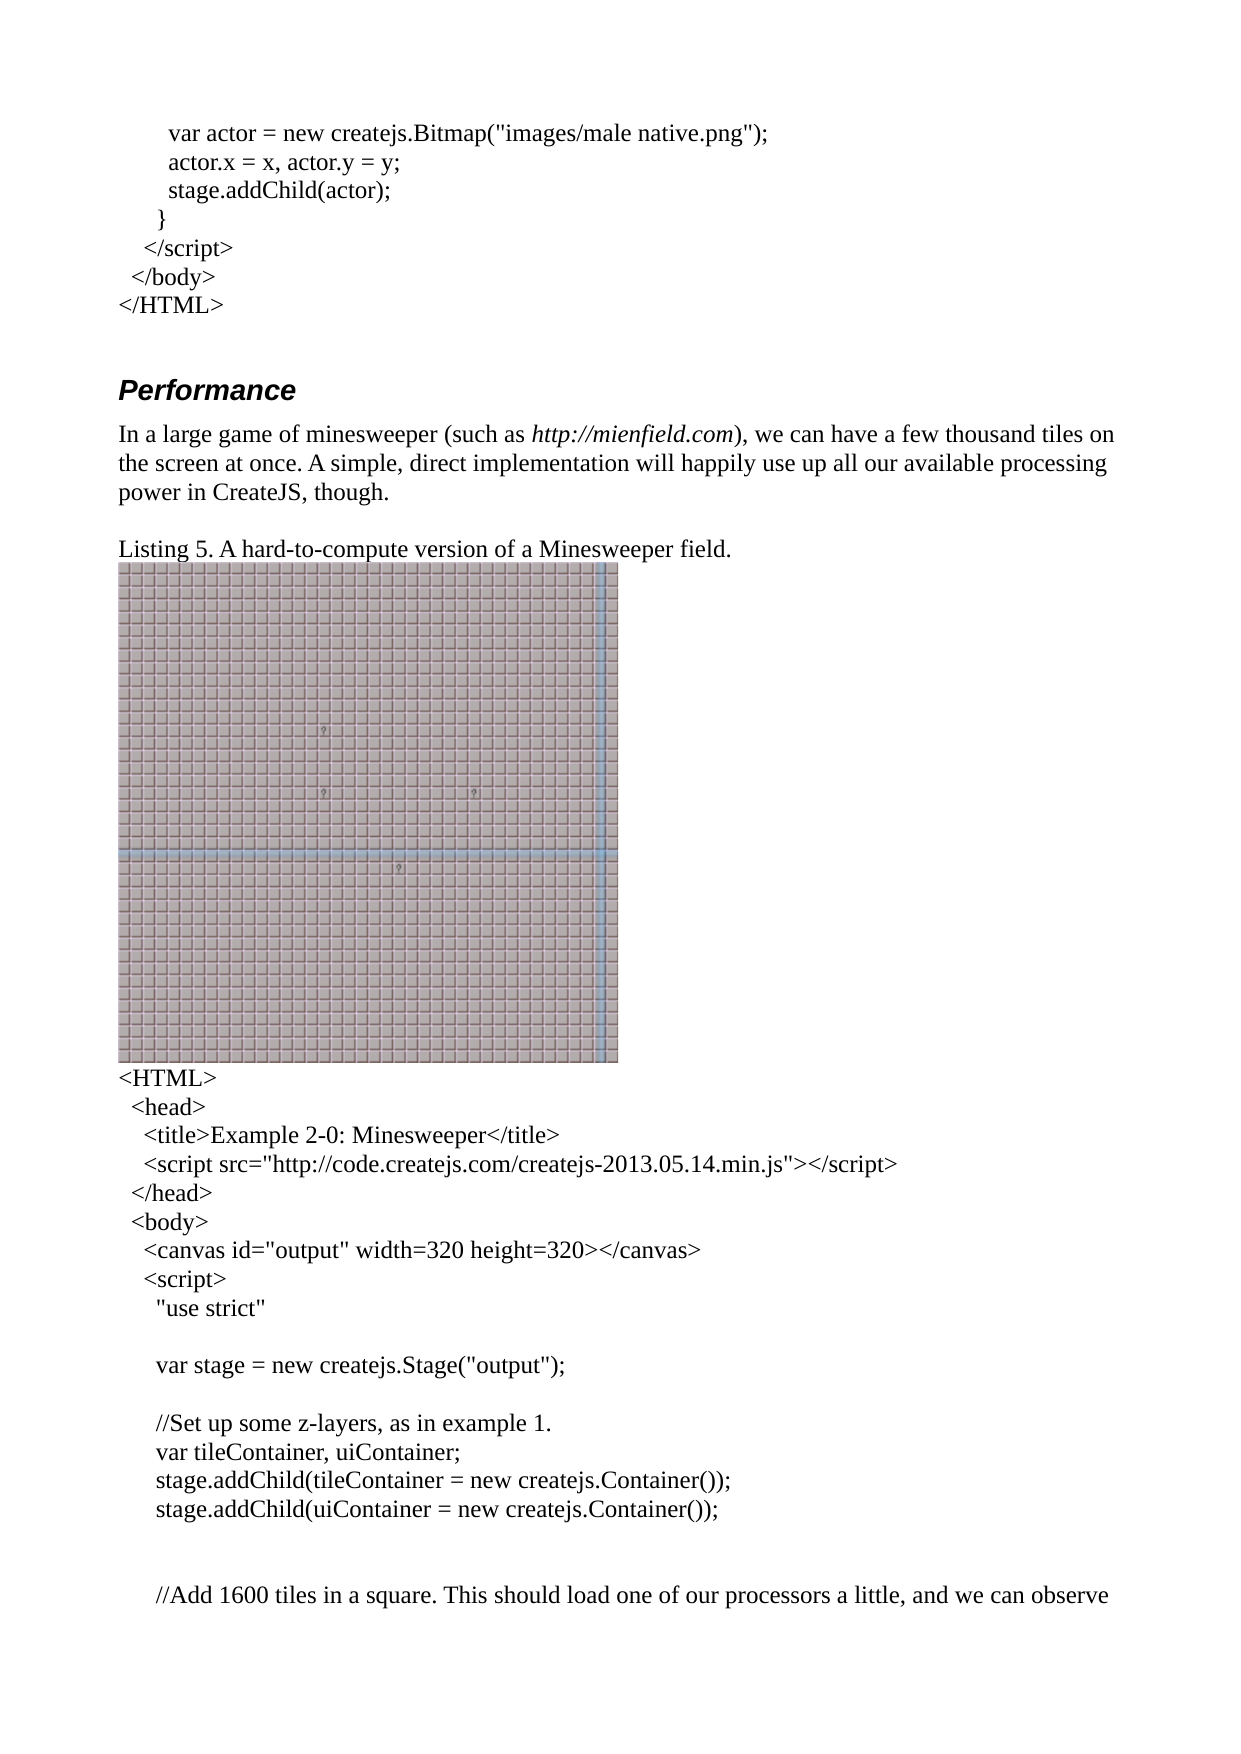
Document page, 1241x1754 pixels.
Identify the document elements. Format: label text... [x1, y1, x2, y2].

text "use strict" [118, 1293, 1122, 1322]
text </script> [118, 233, 1122, 262]
text actor.x = x, actor.y = y; [118, 147, 1122, 176]
text //Set up some z-layers, as in example 1. [118, 1408, 1122, 1437]
text } [118, 204, 1122, 233]
text <title>Example 2-0: Minesweeper</title> [118, 1120, 1122, 1149]
text var actor = new createjs.Bitmap("images/male native.png"); [118, 118, 1122, 147]
text stage.addChild(uiContainer = new createjs.Container()); [118, 1494, 1122, 1523]
text //Add 1600 tiles in a square. This should load one of our processors a little, and we can observe [118, 1580, 1122, 1609]
text <script> [118, 1264, 1122, 1293]
text In a large game of minesweeper (such as http://mienfield.com), we can have a few thousand tiles on the screen at once. A simple, direct implementation will happily use up all our available processing power in CreateJS, though. [118, 419, 1122, 505]
text <body> [118, 1207, 1122, 1235]
subtitle Performance [118, 373, 1122, 407]
text <head> [118, 1092, 1122, 1120]
text <HTML> [118, 563, 1122, 1092]
text <script src="http://code.createjs.com/createjs-2013.05.14.min.js"></script> [118, 1149, 1122, 1178]
text stage.addChild(tileContainer = new createjs.Container()); [118, 1465, 1122, 1494]
text </body> [118, 262, 1122, 291]
text <canvas id="output" width=320 height=320></canvas> [118, 1235, 1122, 1264]
picture [118, 562, 619, 1063]
text </HTML> [118, 291, 1122, 319]
text var stage = new createjs.Stage("output"); [118, 1350, 1122, 1379]
text </head> [118, 1178, 1122, 1207]
text var tileContainer, uiContainer; [118, 1437, 1122, 1465]
text stage.addChild(actor); [118, 176, 1122, 204]
text Listing 5. A hard-to-compute version of a Minesweeper field. [118, 534, 1122, 563]
